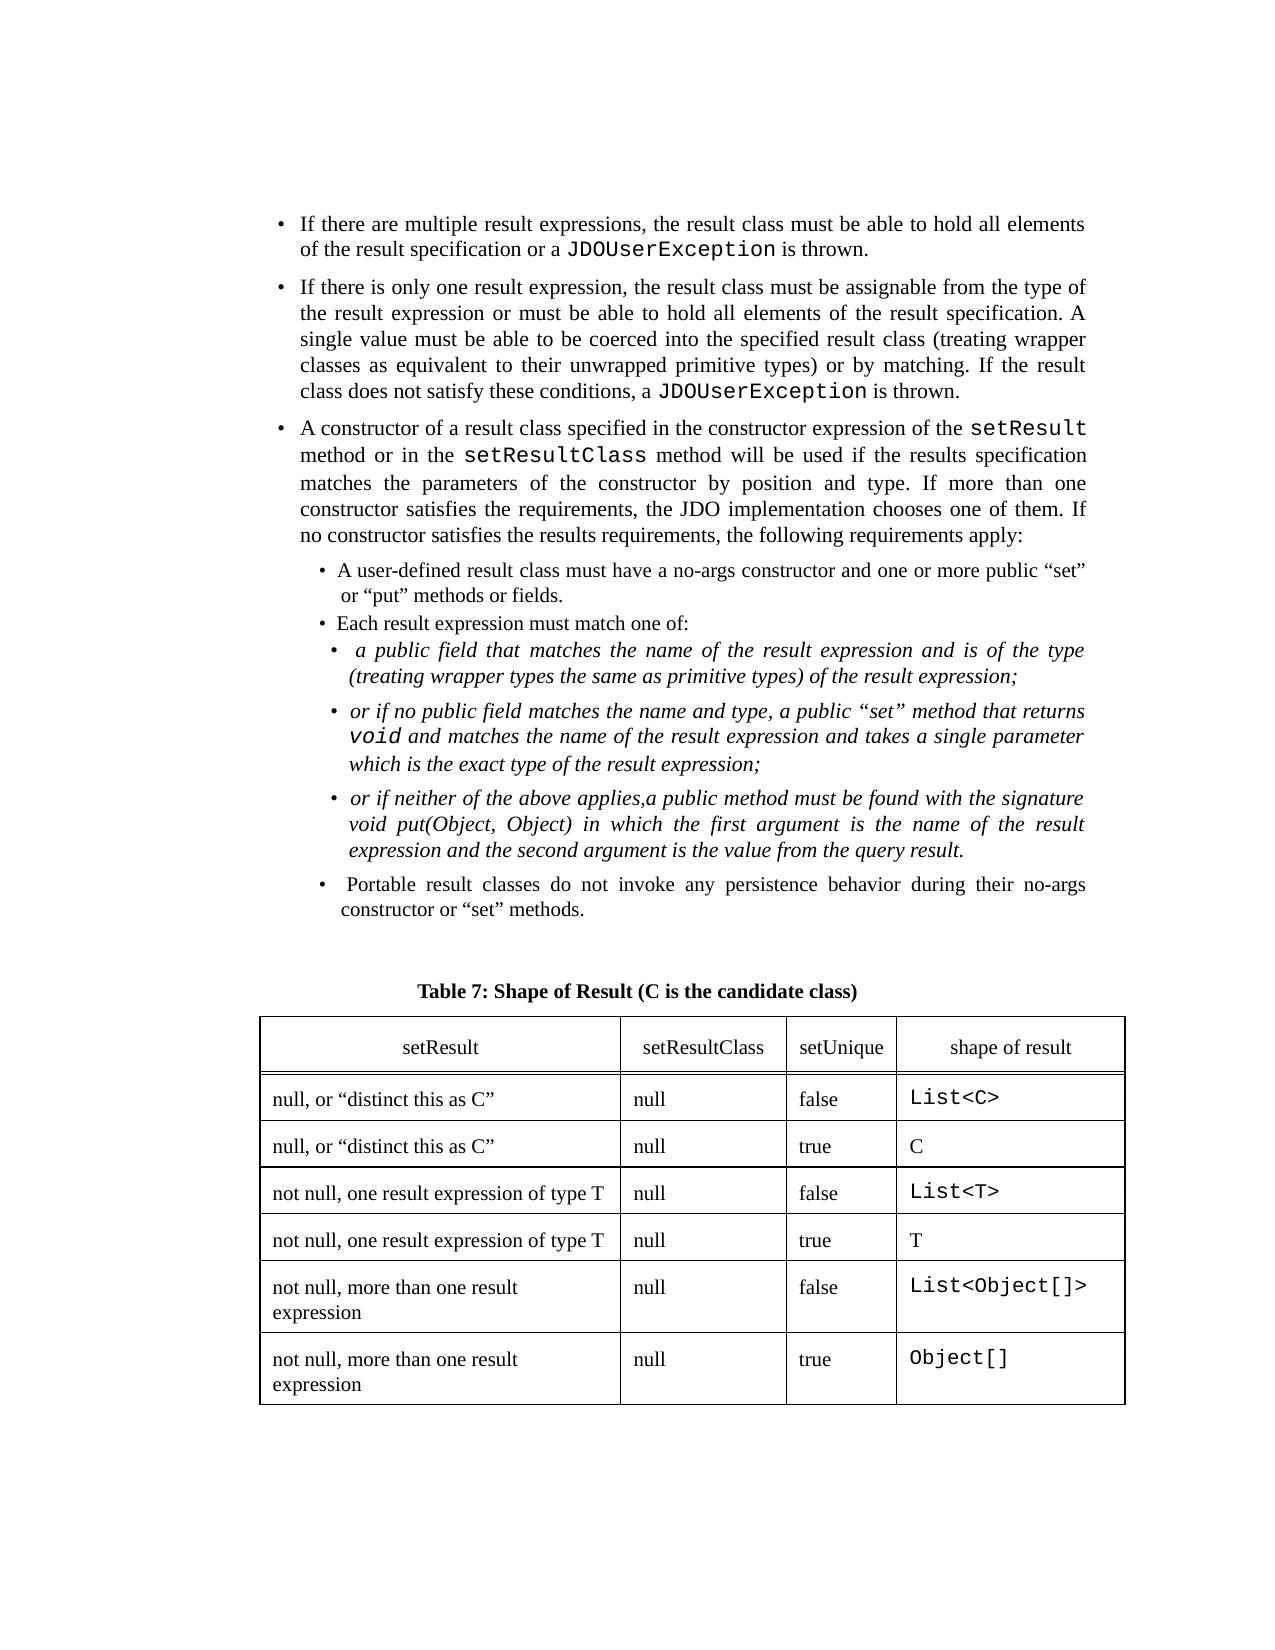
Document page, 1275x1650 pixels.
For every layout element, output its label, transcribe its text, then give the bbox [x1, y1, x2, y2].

table_cell true [787, 1121, 896, 1166]
table_cell null [621, 1121, 786, 1166]
title Table 7: Shape of Result (C is the candidate class) [150, 978, 1125, 1003]
text • A user-defined result class must have a no-args constructor and one or more public “set” or “put” methods or fields. [319, 557, 1087, 607]
table_cell null [621, 1075, 786, 1119]
table_cell null [621, 1168, 786, 1213]
table_header setUnique [787, 1017, 896, 1071]
text • or if no public field matches the name and type, a public “set” method that returns void and matches the name of the result expression and takes a single parameter which is the exact type of the result expression; [330, 697, 1087, 776]
table_header setResult [261, 1017, 620, 1071]
table_cell C [897, 1121, 1124, 1166]
text • a public field that matches the name of the result expression and is of the type (treating wrapper types the same as primitive types) of the result expression; [330, 637, 1087, 689]
text • or if neither of the above applies,a public method must be found with the signature void put(Object, Object) in which the first argument is the name of the result expression and the second argument is the value from the query result. [330, 784, 1087, 863]
table_cell A14.6.12-2 [null, or “distinct this as C” [261, 1075, 620, 1119]
table_cell List<T> [897, 1168, 1124, 1213]
text • Portable result classes do not invoke any persistence behavior during their no-args constructor or “set” methods.] [319, 871, 1087, 921]
table_cell false [787, 1261, 896, 1332]
table_cell not null, more than one result expression [261, 1333, 620, 1404]
table_cell not null, one result expression of type T [261, 1214, 620, 1260]
table_cell List<Object[]> [897, 1261, 1124, 1332]
table_header setResultClass [621, 1017, 786, 1071]
text • If there are multiple result expressions, the result class must be able to hold all elements of the result specification or a JDOUserException is thrown. [277, 210, 1087, 263]
table_cell not null, more than one result expression [261, 1261, 620, 1332]
table_cell false [787, 1168, 896, 1213]
table_cell false [787, 1075, 896, 1119]
table_cell List<C> [897, 1075, 1124, 1119]
text • A constructor of a result class specified in the constructor expression of the setResult method or in the setResultClass method will be used if the results specification matches the parameters of the constructor by position and type. If more than one constructor satisfies the requirements, the JDO implementation chooses one of them. If no constructor satisfies the results requirements, the following requirements apply: [277, 415, 1087, 547]
table_cell T [897, 1214, 1124, 1260]
text • Each result expression must match one of: [319, 609, 1087, 634]
table_cell true [787, 1214, 896, 1260]
table_cell null [621, 1261, 786, 1332]
table_cell true [787, 1333, 896, 1404]
table_cell null [621, 1214, 786, 1260]
table_header shape of result [897, 1017, 1124, 1071]
table_cell null, or “distinct this as C” [261, 1121, 620, 1166]
table_cell Object[] [897, 1333, 1124, 1404]
table_cell null [621, 1333, 786, 1404]
table_cell not null, one result expression of type T [261, 1168, 620, 1213]
text • If there is only one result expression, the result class must be assignable from the type of the result expression or must be able to hold all elements of the result specification. A single value must be able to be coerced into the specified result class (treating wrapper classes as equivalent to their unwrapped primitive types) or by matching. If the result class does not satisfy these conditions, a JDOUserException is thrown. [277, 273, 1087, 404]
